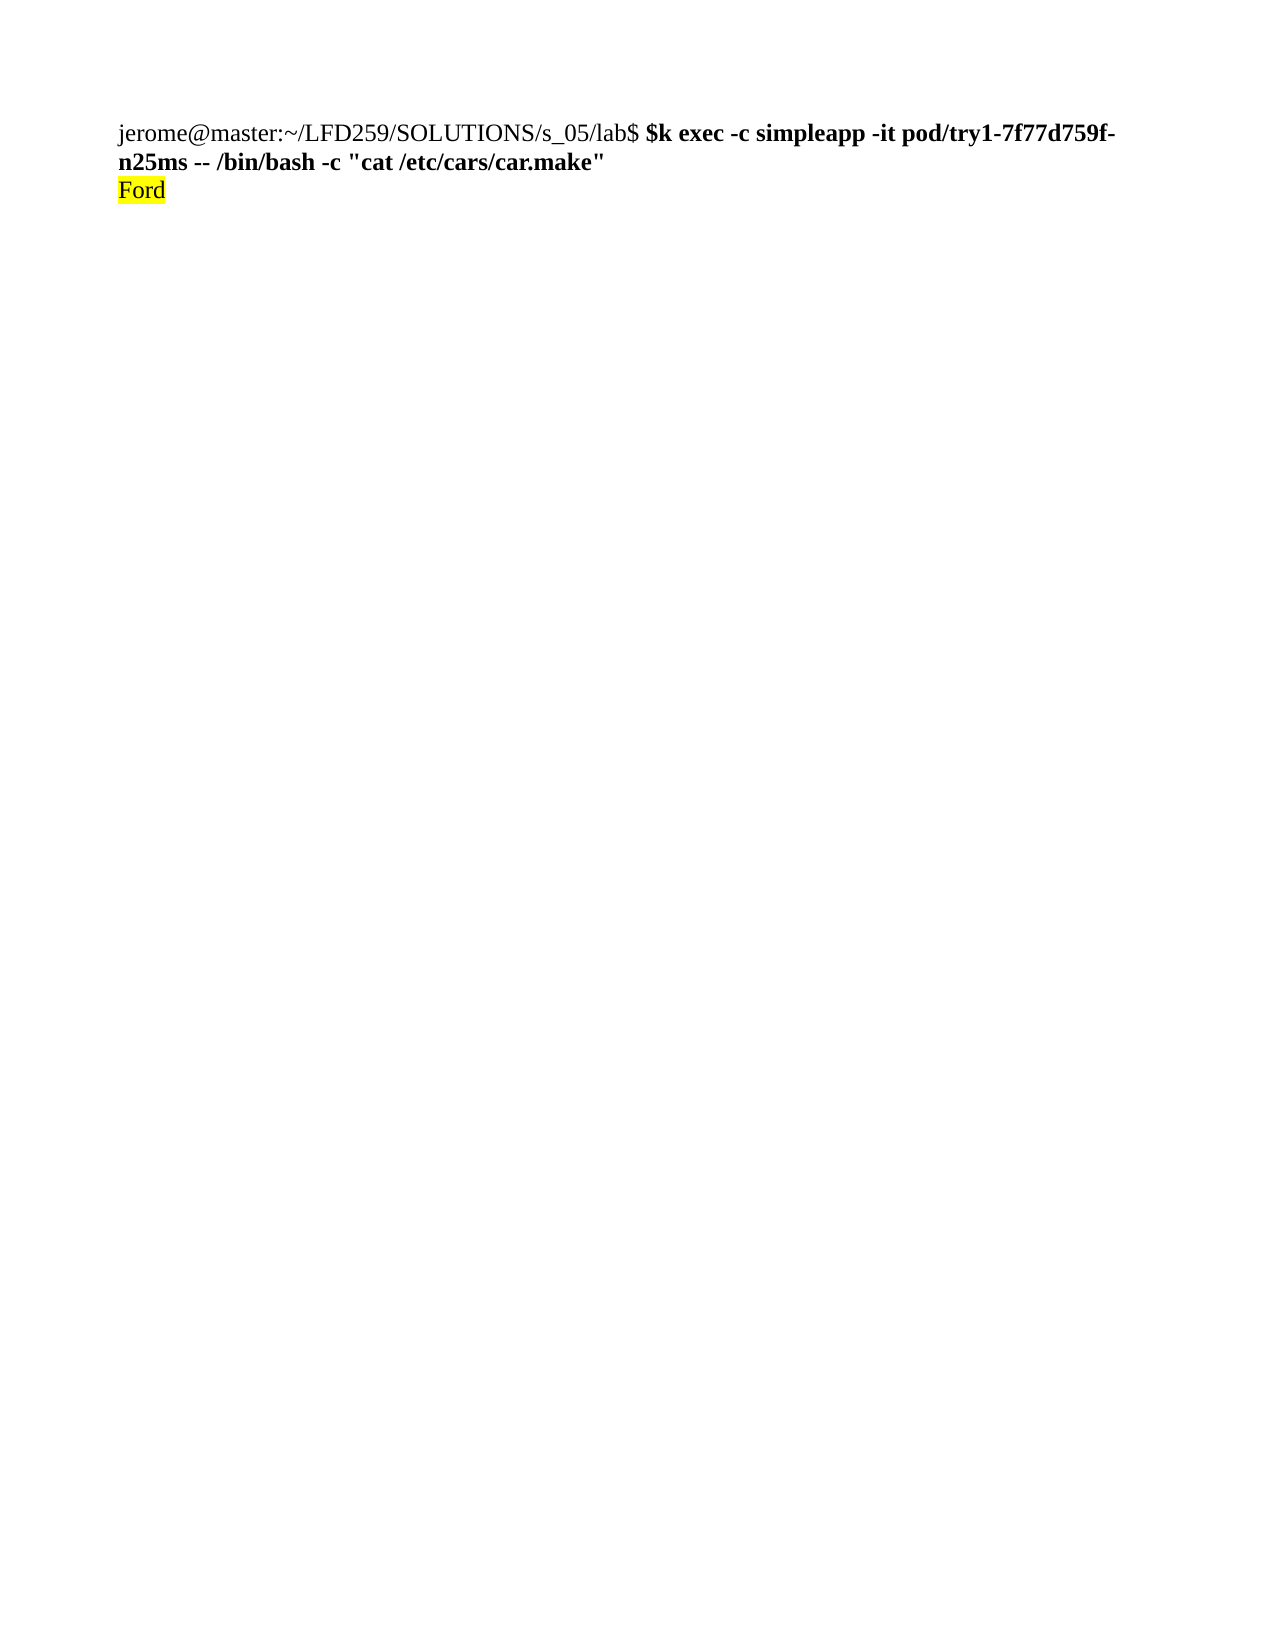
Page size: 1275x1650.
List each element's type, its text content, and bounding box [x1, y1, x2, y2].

text jerome@master:~/LFD259/SOLUTIONS/s_05/lab$ $k exec -c simpleapp -it pod/try1-7f77d759f-n25ms -- /bin/bash -c "cat /etc/cars/car.make" [118, 118, 1157, 176]
text Ford [118, 176, 1157, 204]
